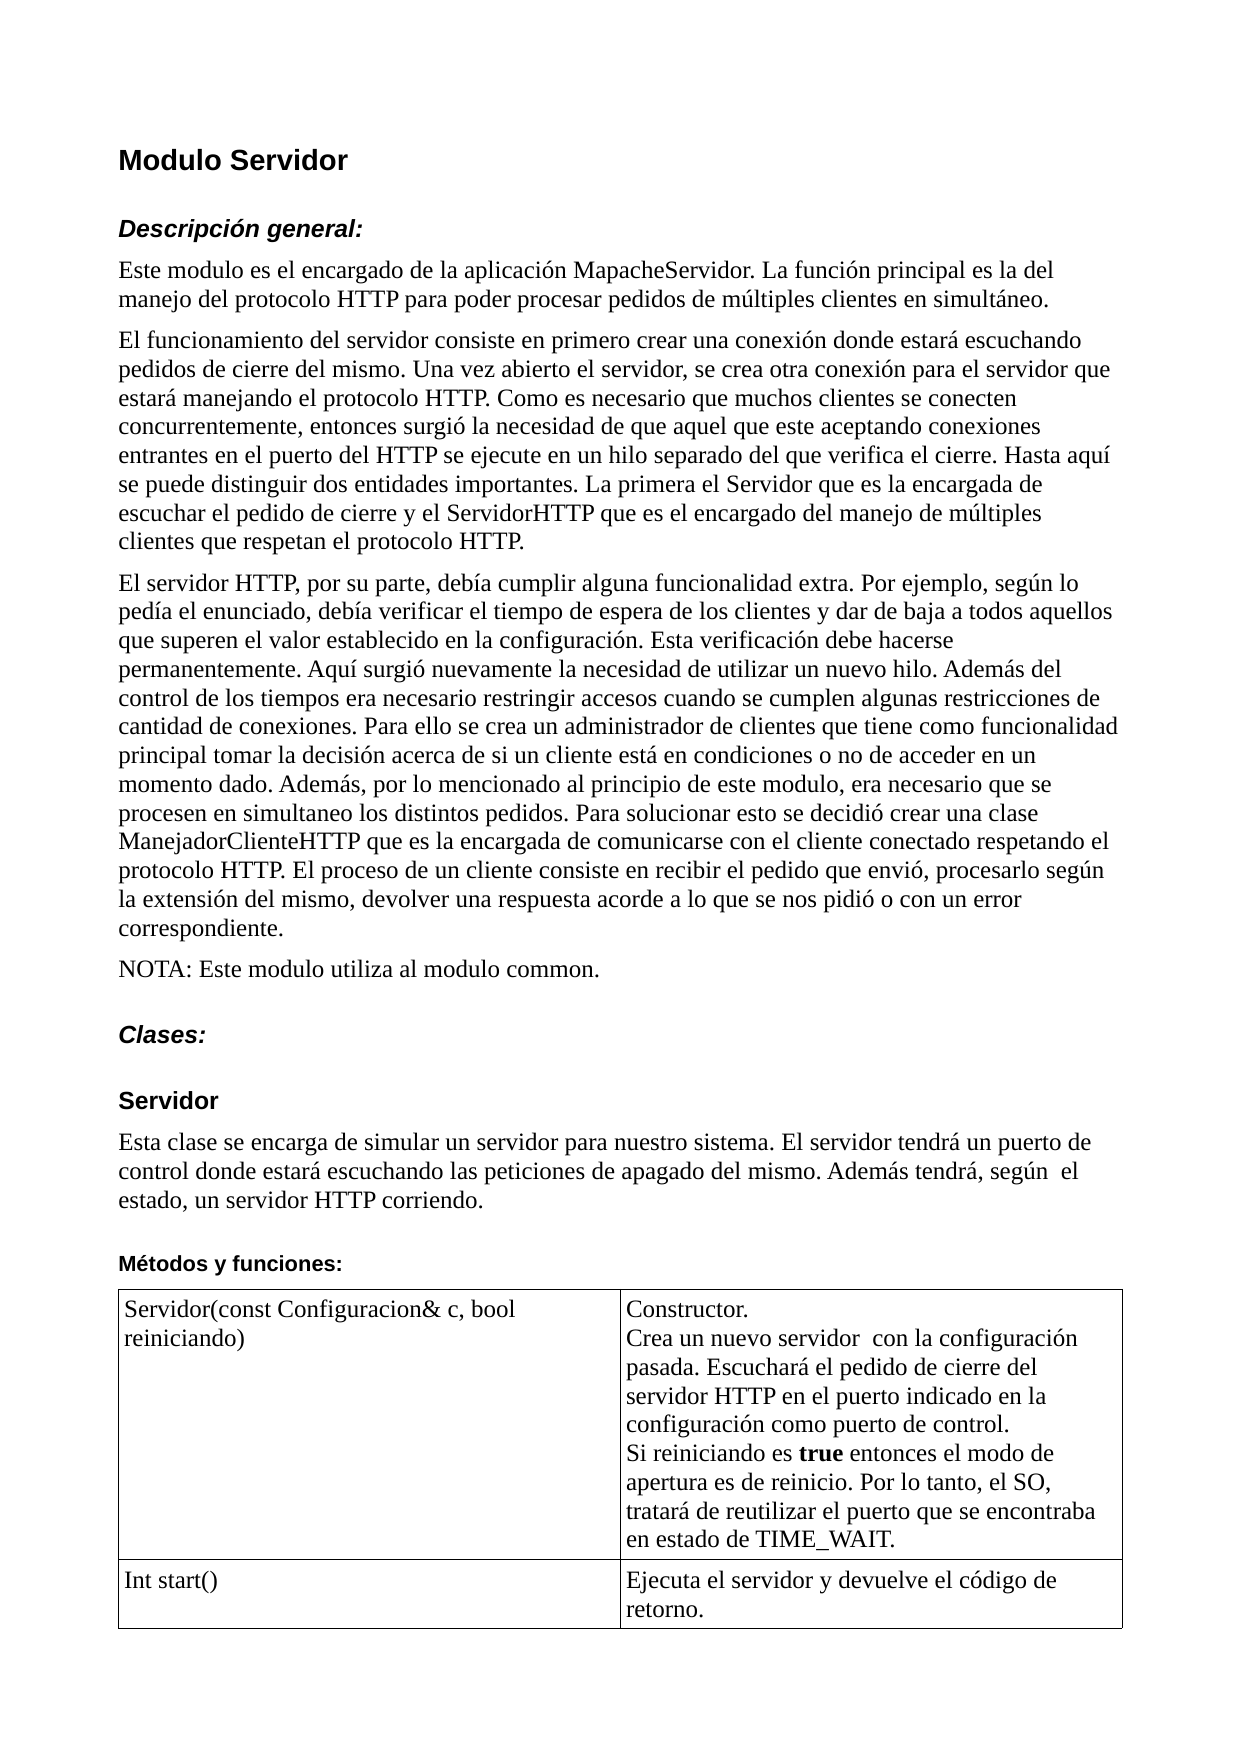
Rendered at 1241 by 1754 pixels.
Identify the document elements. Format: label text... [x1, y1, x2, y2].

subtitle Clases: [118, 1020, 1122, 1049]
text NOTA: Este modulo utiliza al modulo common. [118, 954, 1122, 983]
text El funcionamiento del servidor consiste en primero crear una conexión donde estará escuchando pedidos de cierre del mismo. Una vez abierto el servidor, se crea otra conexión para el servidor que estará manejando el protocolo HTTP. Como es necesario que muchos clientes se conecten concurrentemente, entonces surgió la necesidad de que aquel que este aceptando conexiones entrantes en el puerto del HTTP se ejecute en un hilo separado del que verifica el cierre. Hasta aquí se puede distinguir dos entidades importantes. La primera el Servidor que es la encargada de escuchar el pedido de cierre y el ServidorHTTP que es el encargado del manejo de múltiples clientes que respetan el protocolo HTTP. [118, 325, 1122, 555]
table_cell Int start() [119, 1560, 620, 1628]
subtitle Modulo Servidor [118, 143, 1122, 177]
text Esta clase se encarga de simular un servidor para nuestro sistema. El servidor tendrá un puerto de control donde estará escuchando las peticiones de apagado del mismo. Además tendrá, según el estado, un servidor HTTP corriendo. [118, 1127, 1122, 1213]
table_header Constructor. Crea un nuevo servidor con la configuración pasada. Escuchará el pedido de cierre del servidor HTTP en el puerto indicado en la configuración como puerto de control. Si reiniciando es true entonces el modo de apertura es de reinicio. Por lo tanto, el SO, tratará de reutilizar el puerto que se encontraba en estado de TIME_WAIT. [621, 1290, 1122, 1559]
table_cell Ejecuta el servidor y devuelve el código de retorno. [621, 1560, 1122, 1628]
text El servidor HTTP, por su parte, debía cumplir alguna funcionalidad extra. Por ejemplo, según lo pedía el enunciado, debía verificar el tiempo de espera de los clientes y dar de baja a todos aquellos que superen el valor establecido en la configuración. Esta verificación debe hacerse permanentemente. Aquí surgió nuevamente la necesidad de utilizar un nuevo hilo. Además del control de los tiempos era necesario restringir accesos cuando se cumplen algunas restricciones de cantidad de conexiones. Para ello se crea un administrador de clientes que tiene como funcionalidad principal tomar la decisión acerca de si un cliente está en condiciones o no de acceder en un momento dado. Además, por lo mencionado al principio de este modulo, era necesario que se procesen en simultaneo los distintos pedidos. Para solucionar esto se decidió crear una clase ManejadorClienteHTTP que es la encargada de comunicarse con el cliente conectado respetando el protocolo HTTP. El proceso de un cliente consiste en recibir el pedido que envió, procesarlo según la extensión del mismo, devolver una respuesta acorde a lo que se nos pidió o con un error correspondiente. [118, 568, 1122, 941]
subtitle Métodos y funciones: [118, 1251, 1122, 1276]
subtitle Servidor [118, 1086, 1122, 1115]
table_header Servidor(const Configuracion& c, bool reiniciando) [119, 1290, 620, 1559]
subtitle Descripción general: [118, 214, 1122, 243]
text Este modulo es el encargado de la aplicación MapacheServidor. La función principal es la del manejo del protocolo HTTP para poder procesar pedidos de múltiples clientes en simultáneo. [118, 255, 1122, 313]
